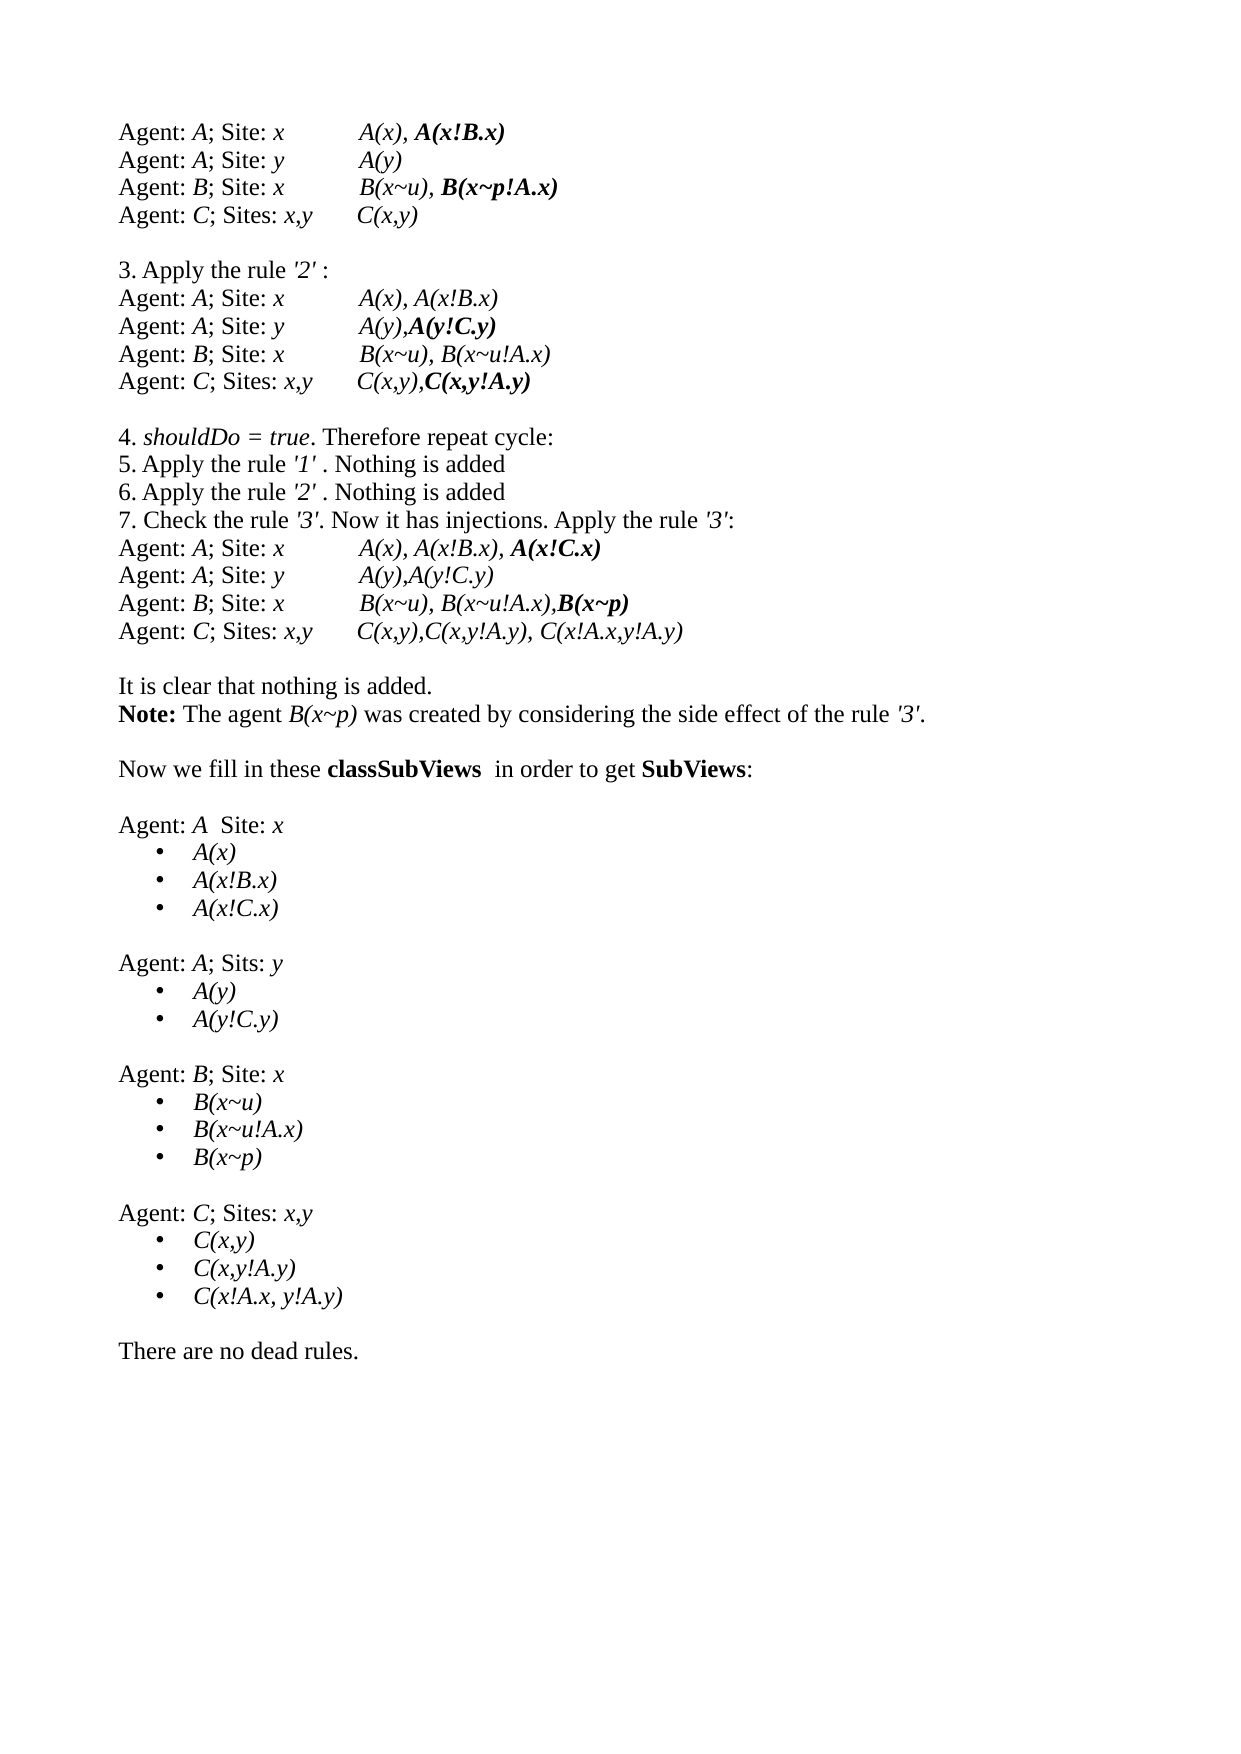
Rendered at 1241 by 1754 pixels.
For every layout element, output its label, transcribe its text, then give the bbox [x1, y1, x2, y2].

list shouldDo = true. Therefore repeat cycle: [118, 423, 1122, 451]
list A(x!C.x) [156, 894, 1122, 922]
text Agent: A; Site: y A(y) [118, 146, 1122, 173]
text Agent: A Site: x [118, 811, 1122, 838]
text Agent: C; Sites: x,y [118, 1199, 1122, 1226]
text Agent: B; Site: x [118, 1060, 1122, 1088]
list B(x~u) [156, 1088, 1122, 1116]
text Agent: C; Sites: x,y C(x,y) [118, 201, 1122, 229]
text Agent: A; Site: x A(x), A(x!B.x), A(x!C.x) [118, 534, 1122, 561]
text Agent: C; Sites: x,y C(x,y),C(x,y!A.y), C(x!A.x,y!A.y) [118, 617, 1122, 644]
text Agent: A; Site: y A(y),A(y!C.y) [118, 561, 1122, 589]
text Agent: B; Site: x B(x~u), B(x~u!A.x) [118, 340, 1122, 367]
text There are no dead rules. [118, 1337, 1122, 1365]
text Agent: A; Site: x A(x), A(x!B.x) [118, 118, 1122, 146]
text Agent: B; Site: x B(x~u), B(x~p!A.x) [118, 173, 1122, 201]
text Agent: A; Site: y A(y),A(y!C.y) [118, 312, 1122, 340]
list Check the rule '3'. Now it has injections. Apply the rule '3': [118, 506, 1122, 534]
text It is clear that nothing is added. [118, 672, 1122, 700]
list C(x,y!A.y) [156, 1254, 1122, 1282]
list Apply the rule '2' . Nothing is added [118, 478, 1122, 506]
list B(x~u!A.x) [156, 1116, 1122, 1143]
text Agent: C; Sites: x,y C(x,y),C(x,y!A.y) [118, 367, 1122, 395]
text Agent: A; Site: x A(x), A(x!B.x) [118, 284, 1122, 312]
list A(y) [156, 977, 1122, 1005]
text Now we fill in these classSubViews in order to get SubViews: [118, 755, 1122, 783]
list A(y!C.y) [156, 1005, 1122, 1032]
text Note: The agent B(x~p) was created by considering the side effect of the rule '3'. [118, 700, 1122, 728]
text Agent: B; Site: x B(x~u), B(x~u!A.x),B(x~p) [118, 589, 1122, 617]
list C(x!A.x, y!A.y) [156, 1282, 1122, 1309]
list A(x) [156, 838, 1122, 866]
list C(x,y) [156, 1226, 1122, 1254]
list Apply the rule '2' : [118, 257, 1122, 284]
list Apply the rule '1' . Nothing is added [118, 451, 1122, 478]
text Agent: A; Sits: y [118, 949, 1122, 977]
list B(x~p) [156, 1143, 1122, 1171]
list A(x!B.x) [156, 866, 1122, 894]
